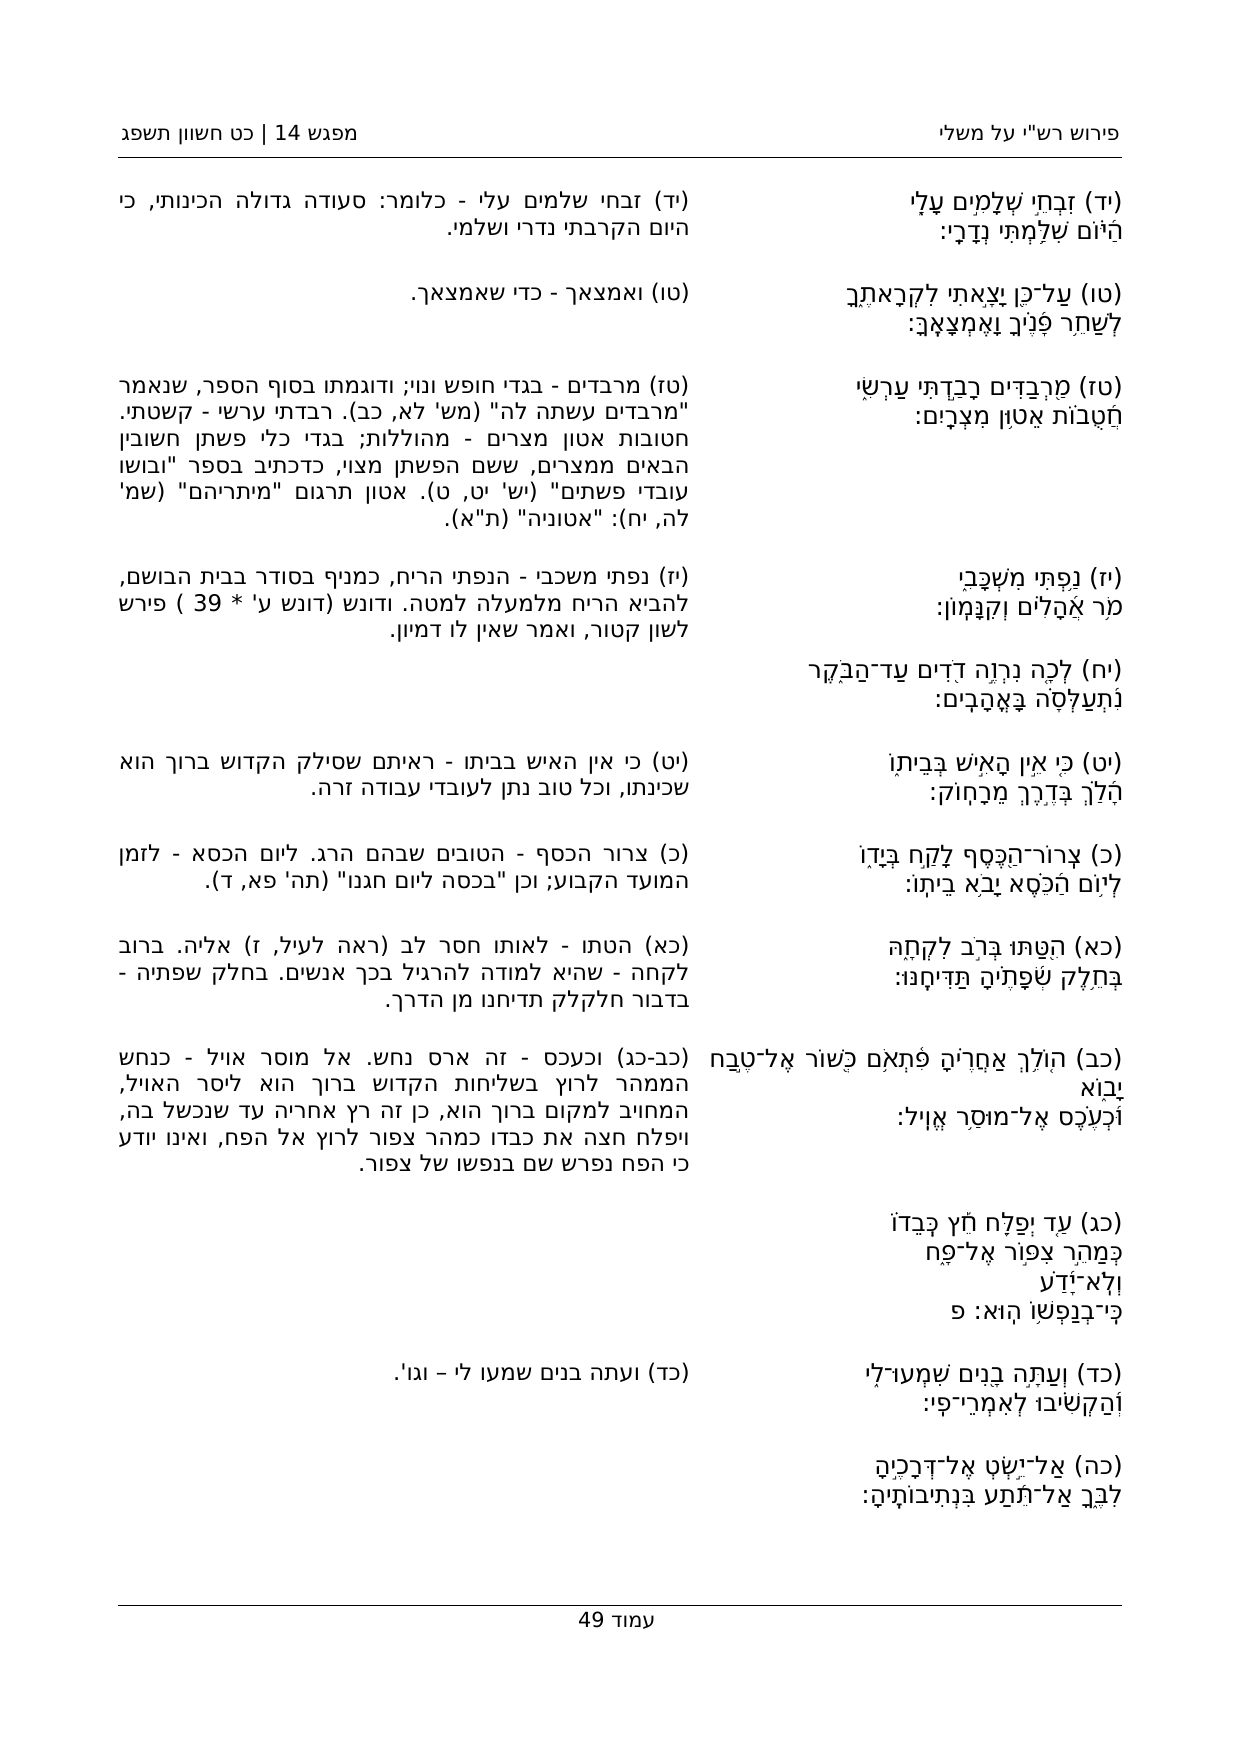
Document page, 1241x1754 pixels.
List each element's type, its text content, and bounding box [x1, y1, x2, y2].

table_cell [690, 1452, 709, 1544]
table_cell (טז) מַ֭רְבַדִּים רָבַ֣דְתִּי עַרְשִׂ֑י חֲ֝טֻב֗וֹת אֵט֥וּן מִצְרָֽיִם: [709, 372, 1123, 563]
table_cell (יד) זבחי שלמים עלי - כלומר: סעודה גדולה הכינותי, כי היום הקרבתי נדרי ושלמי. [118, 187, 690, 279]
table_cell (כ) צרור הכסף - הטובים שבהם הרג. ליום הכסא - לזמן המועד הקבוע; וכן "בכסה ליום חגנו" (תה' פא, ד). [118, 840, 690, 933]
table_cell (כ) צְֽרוֹר־הַ֭כֶּסֶף לָקַ֣ח בְּיָד֑וֹ לְי֥וֹם הַ֝כֵּ֗סֶא יָבֹ֥א בֵיתֽוֹ: [709, 840, 1123, 933]
table_cell (טו) עַל־כֵּ֭ן יָצָ֣אתִי לִקְרָאתֶ֑ךָ לְשַׁחֵ֥ר פָּ֝נֶ֗יךָ וָאֶמְצָאֶֽךָּ: [709, 279, 1123, 372]
table_cell [690, 1209, 709, 1359]
table_cell [690, 187, 709, 279]
table_cell (כא) הִ֭טַּתּוּ בְּרֹ֣ב לִקְחָ֑הּ בְּחֵ֥לֶק שְׂ֝פָתֶ֗יהָ תַּדִּיחֶֽנּוּ: [709, 933, 1123, 1044]
table_cell (כד) וְעַתָּ֣ה בָ֭נִים שִׁמְעוּ־לִ֑י וְ֝הַקְשִׁ֗יבוּ לְאִמְרֵי־פִֽי: [709, 1359, 1123, 1452]
table_cell [690, 1044, 709, 1208]
table_cell [690, 1359, 709, 1452]
table_cell (יז) נפתי משכבי - הנפתי הריח, כמניף בסודר בבית הבושם, להביא הריח מלמעלה למטה. ודונש (דונש ע' * 39 ) פירש לשון קטור, ואמר שאין לו דמיון. [118, 563, 690, 655]
table_cell [118, 655, 690, 748]
table_cell (כה) אַל־יֵ֣שְׂטְ אֶל־דְּרָכֶ֣יהָ לִבֶּ֑ךָ אַל־תֵּ֝תַע בִּנְתִיבוֹתֶֽיהָ: [709, 1452, 1123, 1544]
table_cell (כג) עַ֤ד יְפַלַּ֢ח חֵ֡ץ כְּֽבֵד֗וֹ כְּמַהֵ֣ר צִפּ֣וֹר אֶל־פָּ֑ח וְלֹֽא־יָ֝דַ֗ע כִּֽי־בְנַפְשׁ֥וֹ הֽוּא: פ [709, 1209, 1123, 1359]
table_cell (יט) כי אין האיש בביתו - ראיתם שסילק הקדוש ברוך הוא שכינתו, וכל טוב נתן לעובדי עבודה זרה. [118, 748, 690, 840]
table_cell (יט) כִּ֤י אֵ֣ין הָאִ֣ישׁ בְּבֵית֑וֹ הָ֝לַ֗ךְ בְּדֶ֣רֶךְ מֵרָחֽוֹק: [709, 748, 1123, 840]
table_cell [690, 655, 709, 748]
table_cell [690, 933, 709, 1044]
table_cell [690, 840, 709, 933]
table_cell (כא) הטתו - לאותו חסר לב (ראה לעיל, ז) אליה. ברוב לקחה - שהיא למודה להרגיל בכך אנשים. בחלק שפתיה - בדבור חלקלק תדיחנו מן הדרך. [118, 933, 690, 1044]
table_cell [690, 279, 709, 372]
table_cell [118, 1209, 690, 1359]
table_cell (כד) ועתה בנים שמעו לי – וגו'. [118, 1359, 690, 1452]
table_cell (כב-כג) וכעכס - זה ארס נחש. אל מוסר אויל - כנחש הממהר לרוץ בשליחות הקדוש ברוך הוא ליסר האויל, המחויב למקום ברוך הוא, כן זה רץ אחריה עד שנכשל בה, ויפלח חצה את כבדו כמהר צפור לרוץ אל הפח, ואינו יודע כי הפח נפרש שם בנפשו של צפור. [118, 1044, 690, 1208]
table_cell (יד) זִבְחֵ֣י שְׁלָמִ֣ים עָלָ֑י הַ֝יּ֗וֹם שִׁלַּ֥מְתִּי נְדָרָֽי: [709, 187, 1123, 279]
table_cell [690, 372, 709, 563]
table_cell (יז) נַ֥פְתִּי מִשְׁכָּבִ֑י מֹ֥ר אֲ֝הָלִ֗ים וְקִנָּמֽוֹן: [709, 563, 1123, 655]
table_cell [690, 748, 709, 840]
table_cell (יח) לְכָ֤ה נִרְוֶ֣ה דֹ֭דִים עַד־הַבֹּ֑קֶר נִ֝תְעַלְּסָ֗ה בָּאֳהָבִֽים: [709, 655, 1123, 748]
table_cell [118, 1452, 690, 1544]
table_cell (טו) ואמצאך - כדי שאמצאך. [118, 279, 690, 372]
table_cell [690, 563, 709, 655]
table_cell (כב) ה֤וֹלֵ֥ךְ אַחֲרֶ֗יהָ פִּ֫תְאֹ֥ם כְּ֭שׁוֹר אֶל־טֶ֣בַח יָב֑וֹא וּ֝כְעֶ֗כֶס אֶל־מוּסַ֥ר אֱוִֽיל: [709, 1044, 1123, 1208]
table_cell (טז) מרבדים - בגדי חופש ונוי; ודוגמתו בסוף הספר, שנאמר "מרבדים עשתה לה" (מש' לא, כב). רבדתי ערשי - קשטתי. חטובות אטון מצרים - מהוללות; בגדי כלי פשתן חשובין הבאים ממצרים, ששם הפשתן מצוי, כדכתיב בספר "ובושו עובדי פשתים" (יש' יט, ט). אטון תרגום "מיתריהם" (שמ' לה, יח): "אטוניה" (ת"א). [118, 372, 690, 563]
